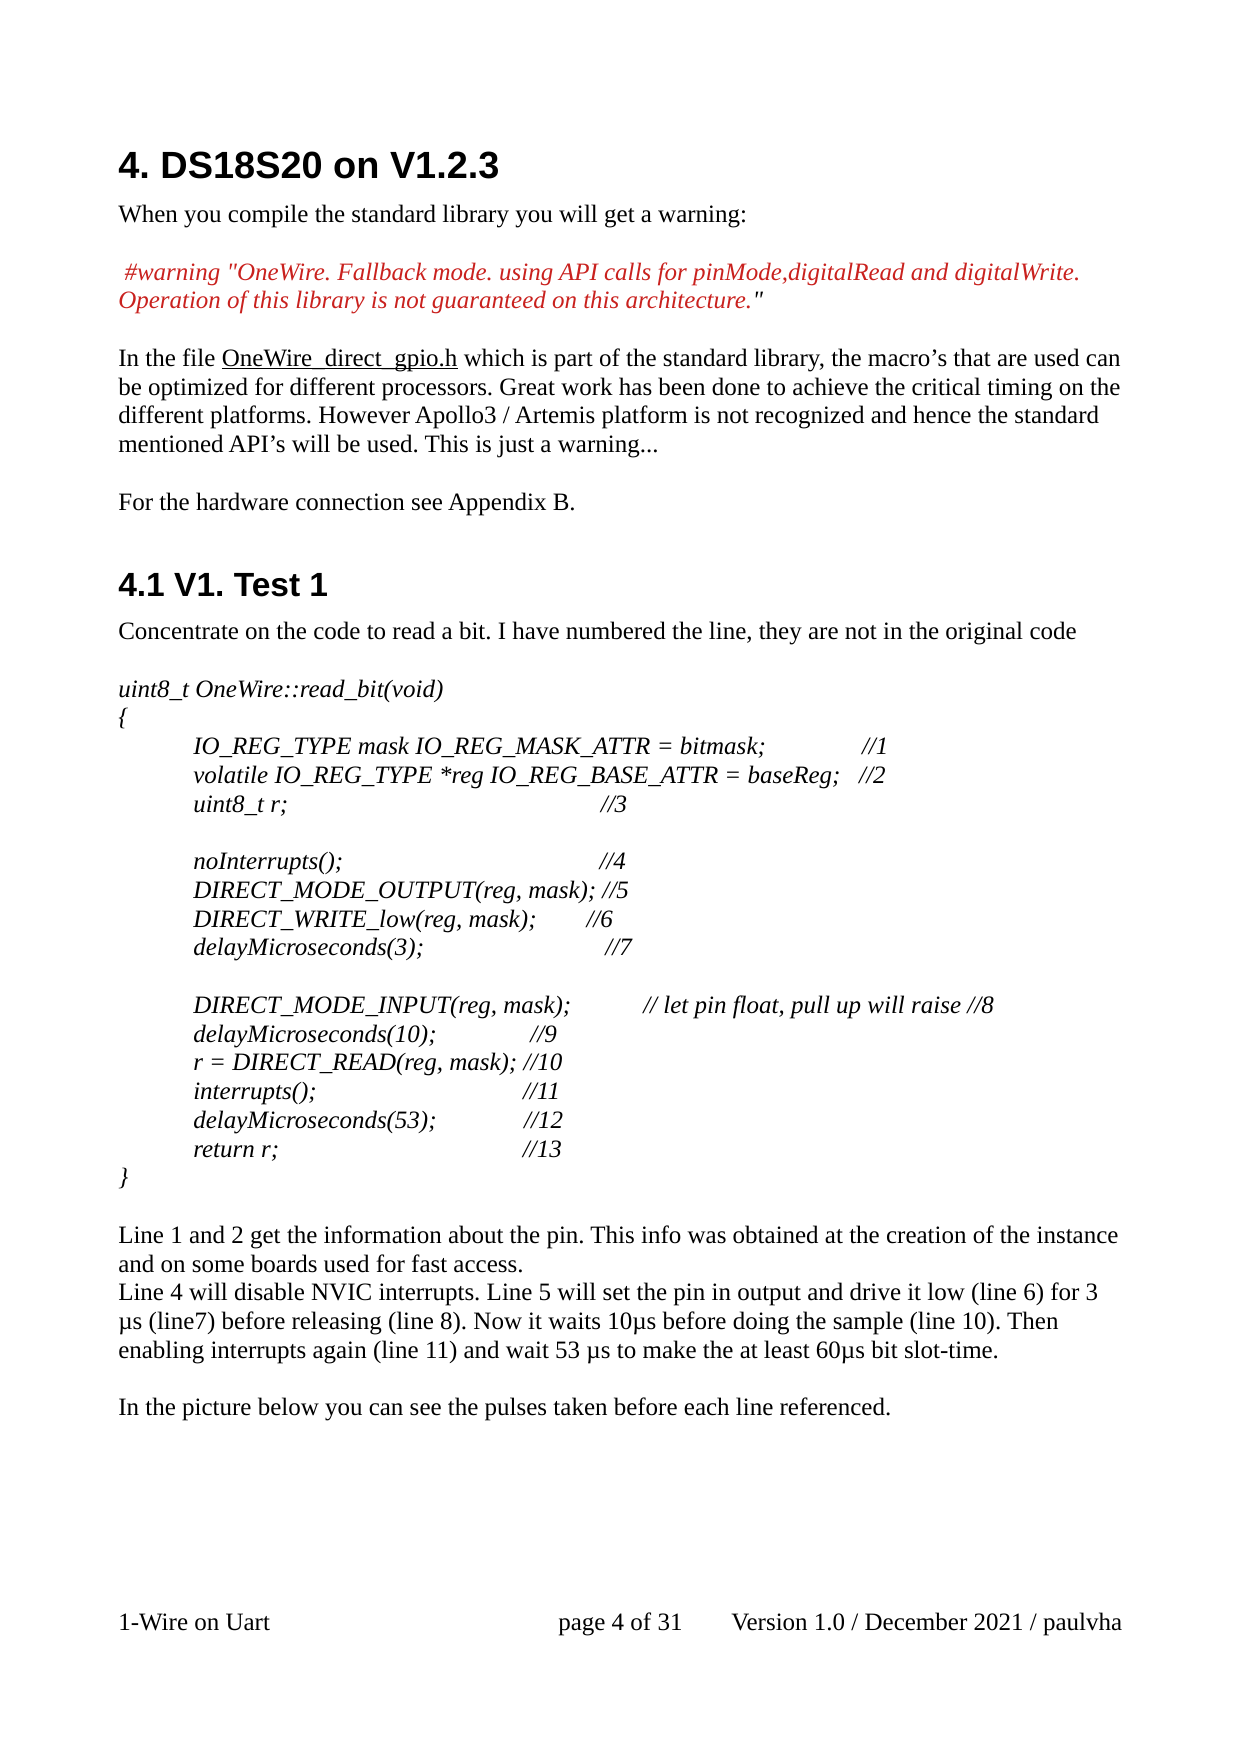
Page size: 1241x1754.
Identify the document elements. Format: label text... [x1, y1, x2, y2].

text uint8_t OneWire::read_bit(void) [118, 674, 1122, 702]
text uint8_t r; //3 [118, 789, 1122, 817]
text delayMicroseconds(53); //12 [118, 1105, 1122, 1134]
text #warning "OneWire. Fallback mode. using API calls for pinMode,digitalRead and digitalWrite. Operation of this library is not guaranteed on this architecture." [118, 257, 1122, 314]
text DIRECT_MODE_OUTPUT(reg, mask); //5 [118, 875, 1122, 904]
subtitle 4.1 V1. Test 1 [118, 565, 1122, 604]
text DIRECT_WRITE_low(reg, mask); //6 [118, 904, 1122, 932]
text delayMicroseconds(3); //7 [118, 932, 1122, 961]
text Line 4 will disable NVIC interrupts. Line 5 will set the pin in output and drive it low (line 6) for 3 µs (line7) before releasing (line 8). Now it waits 10µs before doing the sample (line 10). Then enabling interrupts again (line 11) and wait 53 µs to make the at least 60µs bit slot-time. [118, 1277, 1122, 1364]
text In the file OneWire_direct_gpio.h which is part of the standard library, the macro’s that are used can be optimized for different processors. Great work has been done to achieve the critical timing on the different platforms. However Apollo3 / Artemis platform is not recognized and hence the standard mentioned API’s will be used. This is just a warning... [118, 343, 1122, 458]
text delayMicroseconds(10); //9 [118, 1019, 1122, 1047]
text { [118, 702, 1122, 731]
text r = DIRECT_READ(reg, mask); //10 [118, 1047, 1122, 1076]
text Concentrate on the code to read a bit. I have numbered the line, they are not in the original code [118, 616, 1122, 645]
text For the hardware connection see Appendix B. [118, 487, 1122, 516]
text Line 1 and 2 get the information about the pin. This info was obtained at the creation of the instance and on some boards used for fast access. [118, 1220, 1122, 1277]
text return r; //13 [118, 1134, 1122, 1162]
text In the picture below you can see the pulses taken before each line referenced. [118, 1392, 1122, 1421]
text IO_REG_TYPE mask IO_REG_MASK_ATTR = bitmask; //1 [118, 731, 1122, 760]
text DIRECT_MODE_INPUT(reg, mask); // let pin float, pull up will raise //8 [118, 990, 1122, 1019]
text noInterrupts(); //4 [118, 846, 1122, 875]
text } [118, 1162, 1122, 1191]
text volatile IO_REG_TYPE *reg IO_REG_BASE_ATTR = baseReg; //2 [118, 760, 1122, 789]
text interrupts(); //11 [118, 1076, 1122, 1105]
subtitle 4. DS18S20 on V1.2.3 [118, 143, 1122, 187]
text When you compile the standard library you will get a warning: [118, 199, 1122, 228]
